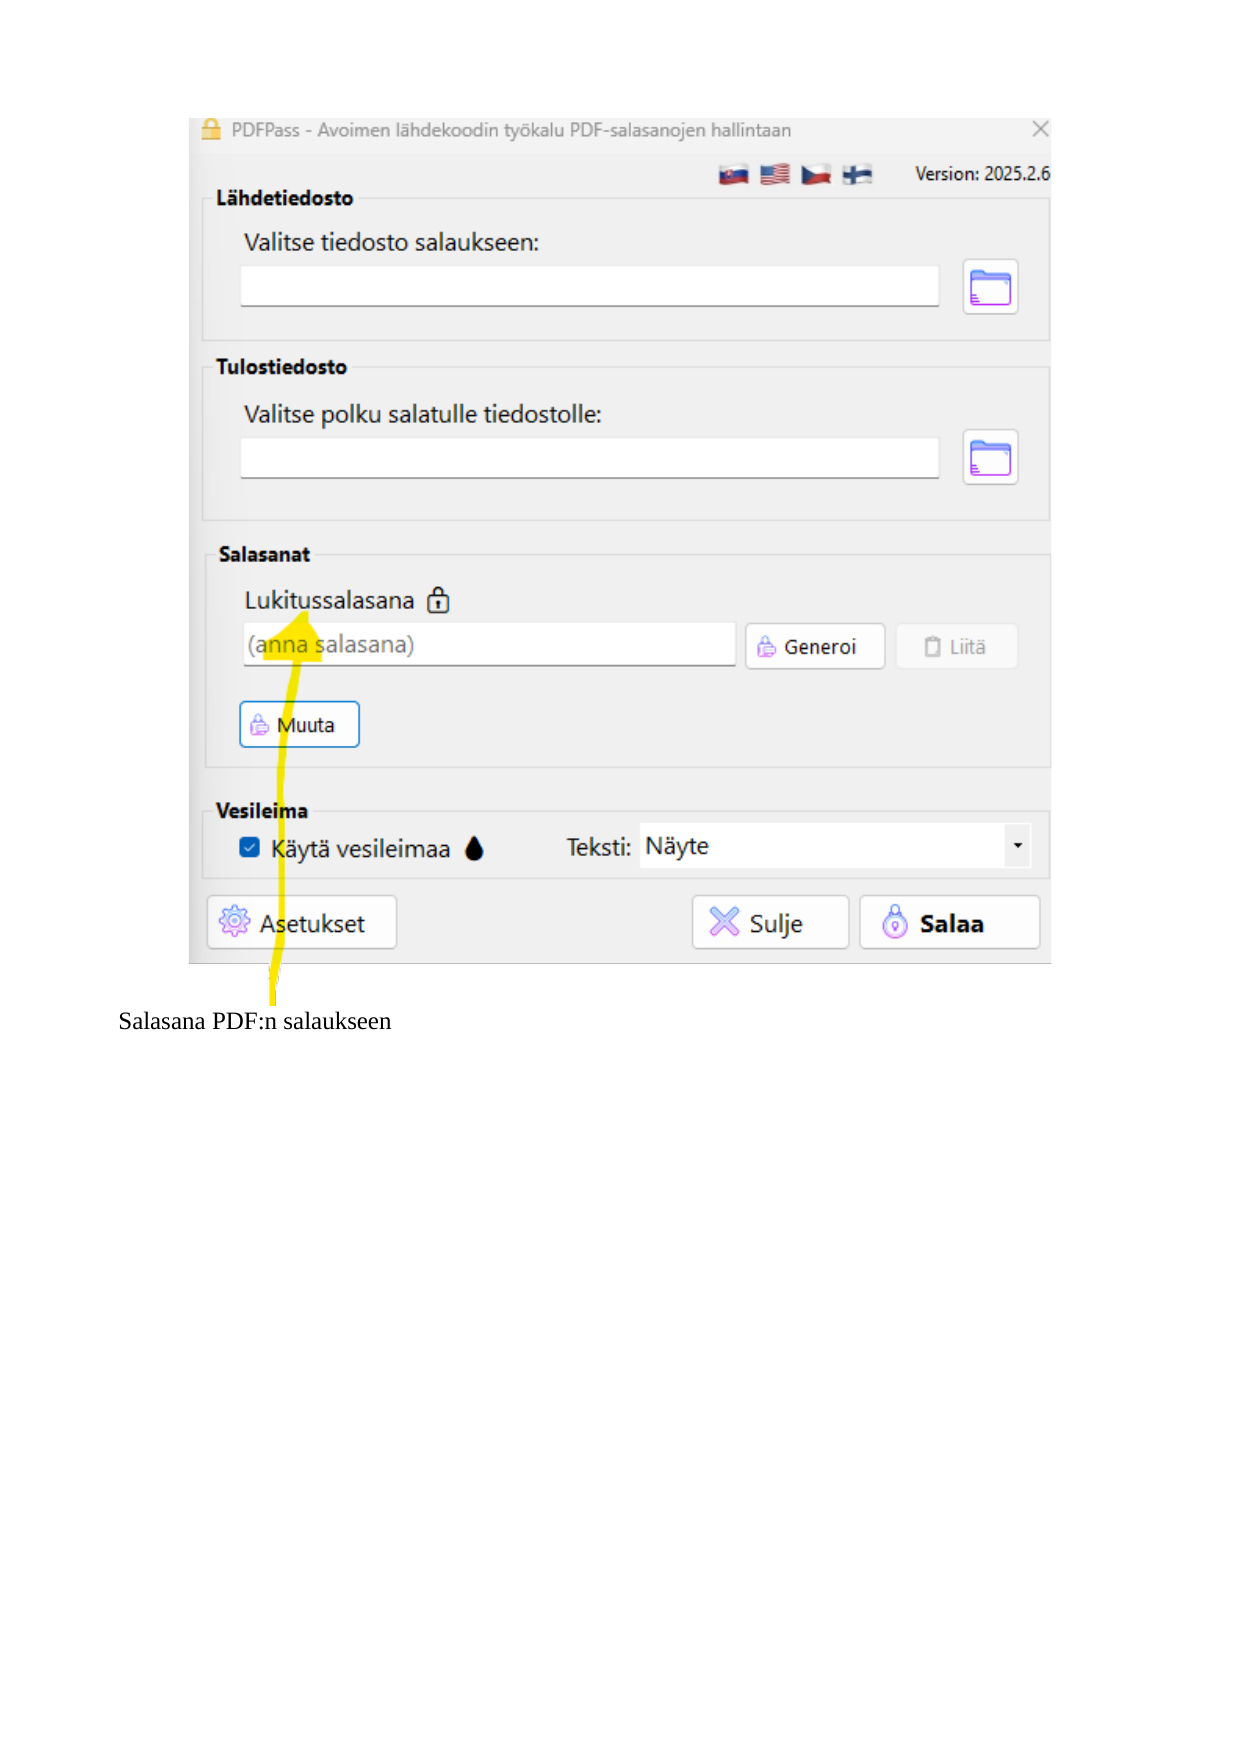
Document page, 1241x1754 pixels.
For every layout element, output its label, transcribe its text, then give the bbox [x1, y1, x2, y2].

picture [188, 118, 1052, 1006]
text Salasana PDF:n salaukseen [118, 118, 1122, 1034]
